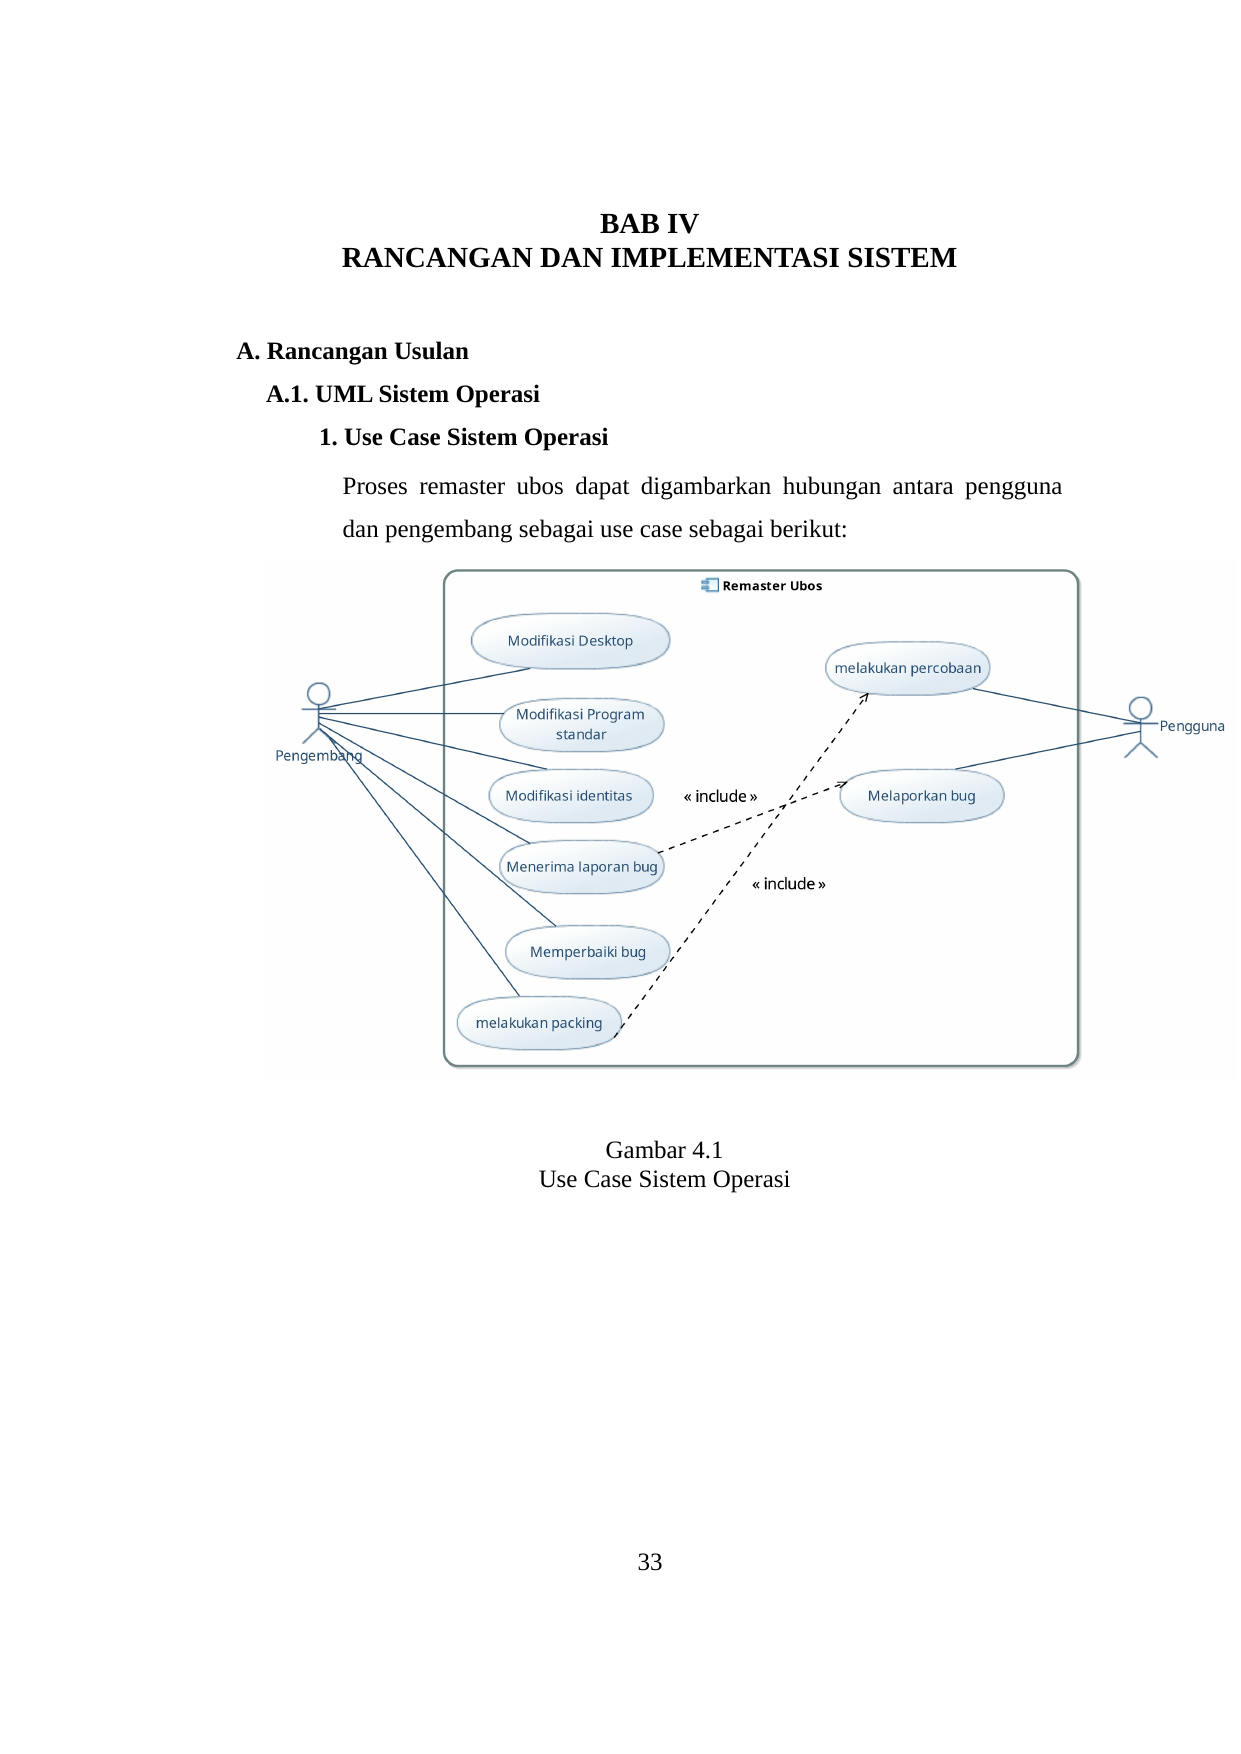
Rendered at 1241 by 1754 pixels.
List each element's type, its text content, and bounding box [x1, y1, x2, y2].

text Use Case Sistem Operasi [266, 1164, 1063, 1193]
text RANCANGAN DAN IMPLEMENTASI SISTEM [236, 240, 1063, 274]
picture [263, 557, 1237, 1081]
text Gambar 4.1 [266, 1135, 1063, 1164]
text 1. Use Case Sistem Operasi [319, 422, 1063, 451]
text BAB IV [236, 207, 1063, 240]
text A. Rancangan Usulan [236, 336, 1063, 365]
text Proses remaster ubos dapat digambarkan hubungan antara pengguna dan pengembang sebagai use case sebagai berikut: [342, 471, 1063, 543]
text A.1. UML Sistem Operasi [266, 379, 1063, 408]
